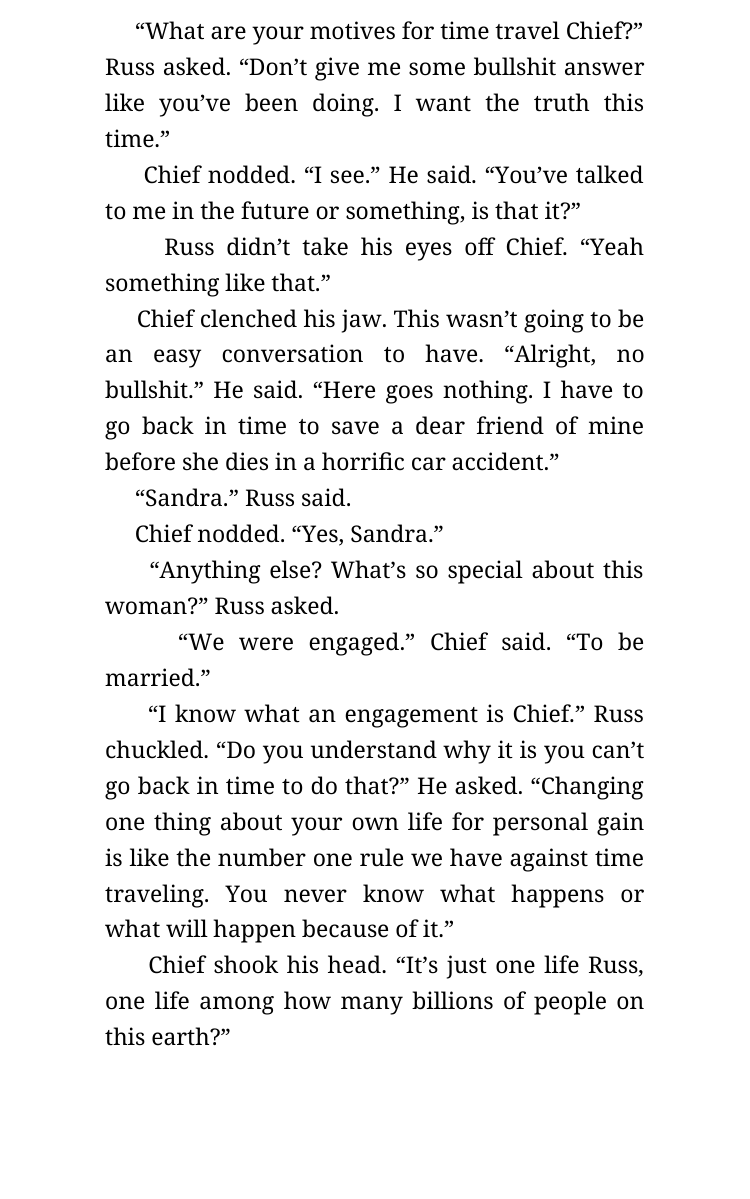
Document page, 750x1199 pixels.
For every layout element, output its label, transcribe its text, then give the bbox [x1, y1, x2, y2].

text “What are your motives for time travel Chief?” Russ asked. “Don’t give me some bullshit answer like you’ve been doing. I want the truth this time.” [105, 15, 645, 154]
text Russ didn’t take his eyes off Chief. “Yeah something like that.” [105, 231, 645, 298]
text Chief nodded. “I see.” He said. “You’ve talked to me in the future or something, is that it?” [105, 159, 645, 226]
text Chief shook his head. “It’s just one life Russ, one life among how many billions of people on this earth?” [105, 949, 645, 1052]
text “We were engaged.” Chief said. “To be married.” [105, 626, 645, 693]
text “Sandra.” Russ said. [105, 482, 645, 513]
text “I know what an engagement is Chief.” Russ chuckled. “Do you understand why it is you can’t go back in time to do that?” He asked. “Changing one thing about your own life for personal gain is like the number one rule we have against time traveling. You never know what happens or what will happen because of it.” [105, 698, 645, 945]
text Chief nodded. “Yes, Sandra.” [105, 518, 645, 549]
text Chief clenched his jaw. This wasn’t going to be an easy conversation to have. “Alright, no bullshit.” He said. “Here goes nothing. I have to go back in time to save a dear friend of mine before she dies in a horrific car accident.” [105, 302, 645, 477]
text “Anything else? What’s so special about this woman?” Russ asked. [105, 554, 645, 621]
